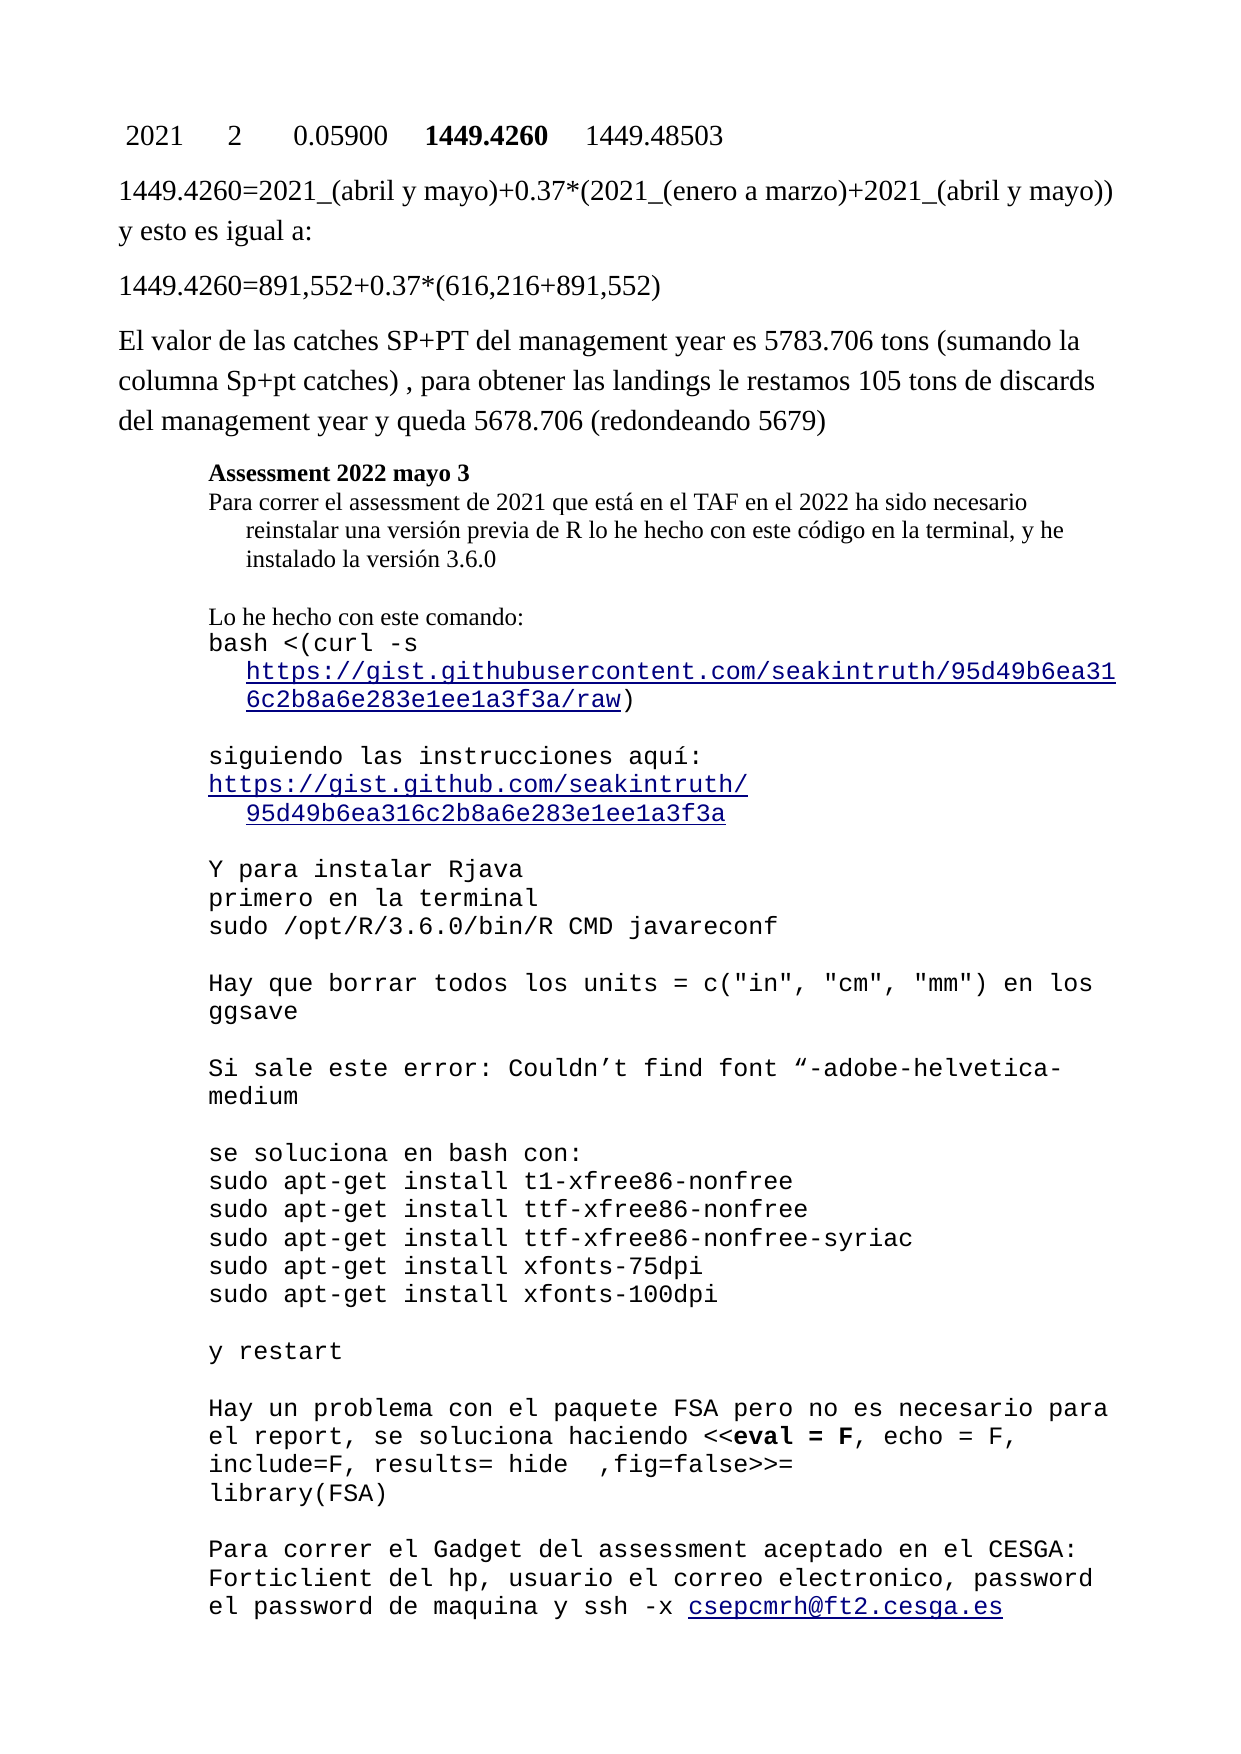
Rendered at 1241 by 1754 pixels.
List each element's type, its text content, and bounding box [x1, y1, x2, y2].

text https://gist.github.com/seakintruth/95d49b6ea316c2b8a6e283e1ee1a3f3a [208, 772, 1122, 829]
text library(FSA) [208, 1480, 1122, 1509]
text El valor de las catches SP+PT del management year es 5783.706 tons (sumando la columna Sp+pt catches) , para obtener las landings le restamos 105 tons de discards del management year y queda 5678.706 (redondeando 5679) [118, 323, 1122, 437]
text sudo apt-get install t1-xfree86-nonfree sudo apt-get install ttf-xfree86-nonfree sudo apt-get install ttf-xfree86-nonfree-syriac sudo apt-get install xfonts-75dpi sudo apt-get install xfonts-100dpi [208, 1169, 1122, 1310]
text Si sale este error: Couldn’t find font “-adobe-helvetica-medium [208, 1055, 1122, 1112]
text sudo /opt/R/3.6.0/bin/R CMD javareconf [208, 914, 1122, 942]
text 1449.4260=891,552+0.37*(616,216+891,552) [118, 268, 1122, 301]
text Para correr el assessment de 2021 que está en el TAF en el 2022 ha sido necesario reinstalar una versión previa de R lo he hecho con este código en la terminal, y he instalado la versión 3.6.0 [208, 487, 1122, 573]
text se soluciona en bash con: [208, 1140, 1122, 1169]
text Hay un problema con el paquete FSA pero no es necesario para el report, se soluciona haciendo <<eval = F, echo = F, include=F, results= hide ,fig=false>>= [208, 1395, 1122, 1480]
text Hay que borrar todos los units = c("in", "cm", "mm") en los ggsave [208, 970, 1122, 1027]
text Y para instalar Rjava [208, 857, 1122, 885]
text Assessment 2022 mayo 3 [208, 458, 1122, 487]
text 2021 2 0.05900 1449.4260 1449.48503 [118, 118, 1122, 152]
text Forticlient del hp, usuario el correo electronico, password el password de maquina y ssh -x csepcmrh@ft2.cesga.es [208, 1565, 1122, 1622]
text 1449.4260=2021_(abril y mayo)+0.37*(2021_(enero a marzo)+2021_(abril y mayo)) y esto es igual a: [118, 173, 1122, 247]
text Para correr el Gadget del assessment aceptado en el CESGA: [208, 1537, 1122, 1565]
text bash <(curl -s https://gist.githubusercontent.com/seakintruth/95d49b6ea316c2b8a6e283e1ee1a3f3a/raw) [208, 630, 1122, 715]
text siguiendo las instrucciones aquí: [208, 744, 1122, 772]
text y restart [208, 1339, 1122, 1367]
text Lo he hecho con este comando: [208, 602, 1122, 630]
text primero en la terminal [208, 885, 1122, 914]
